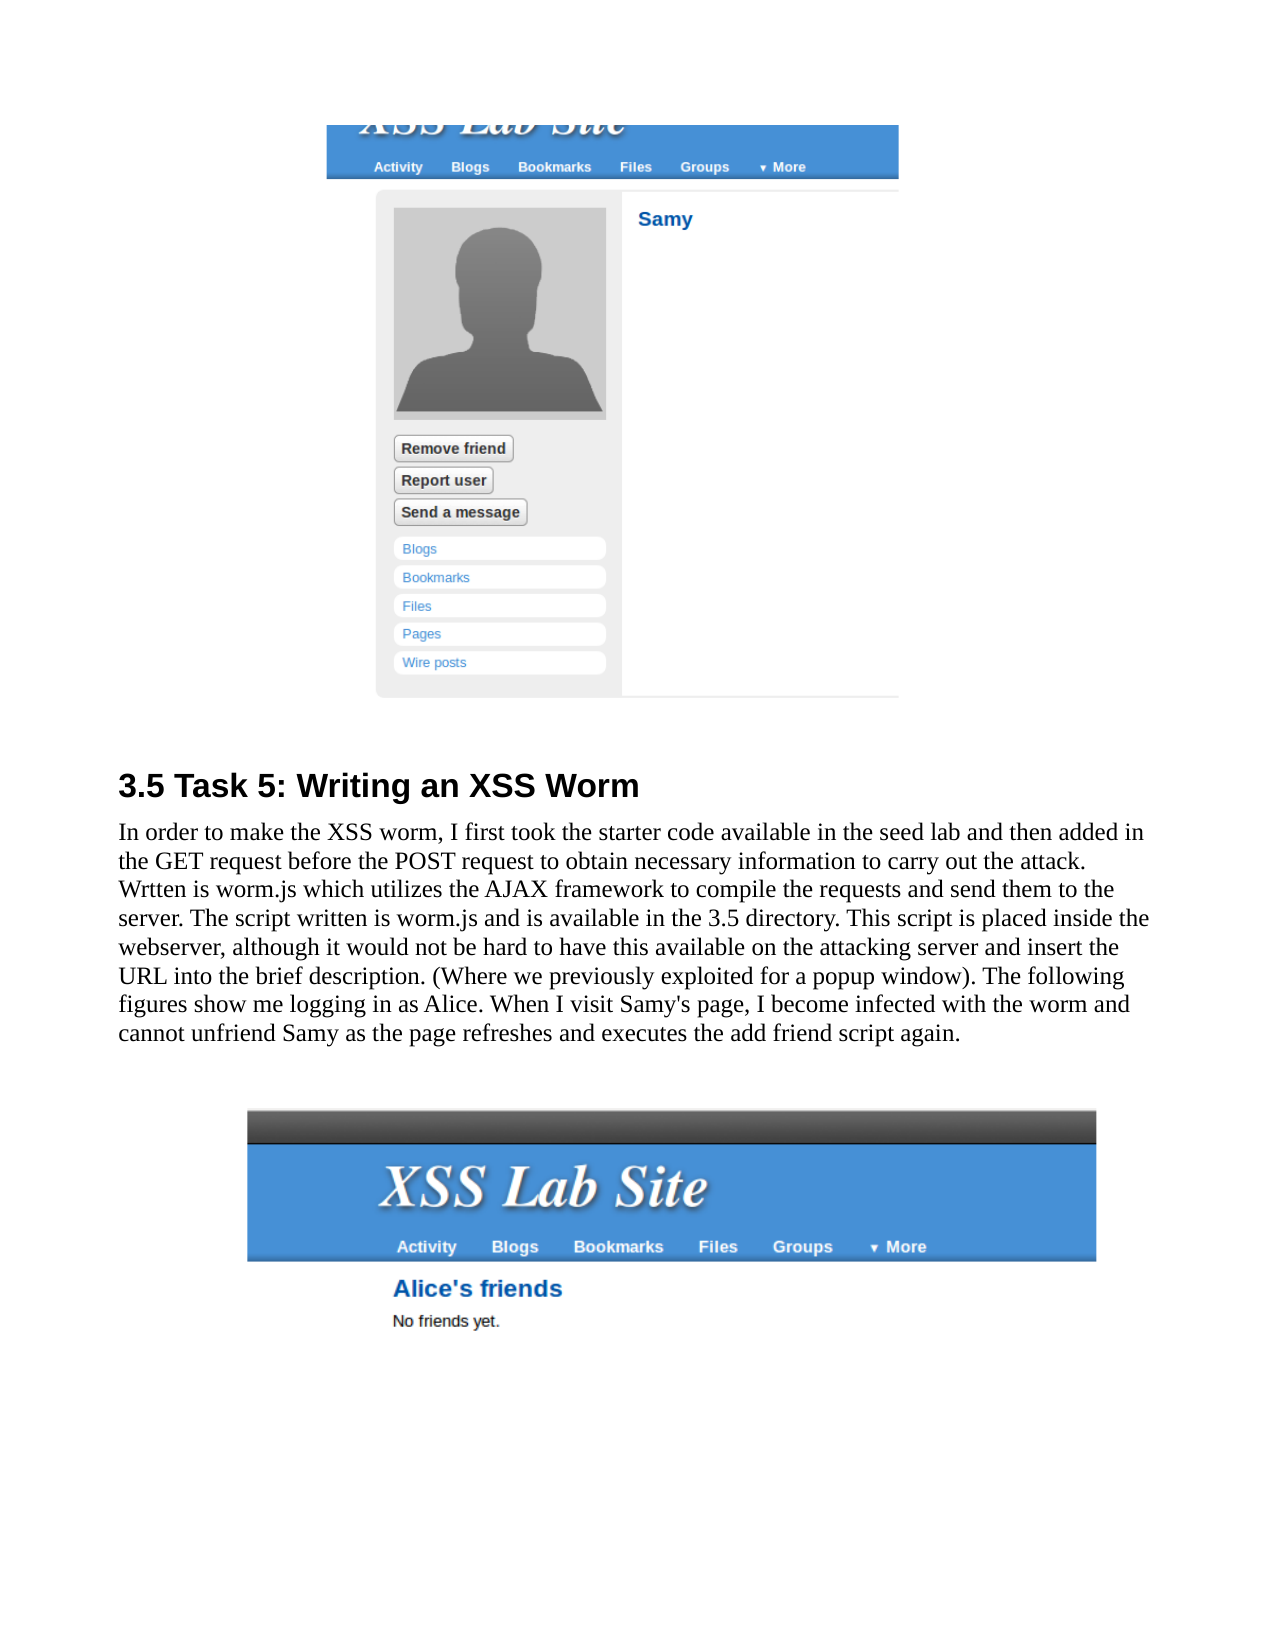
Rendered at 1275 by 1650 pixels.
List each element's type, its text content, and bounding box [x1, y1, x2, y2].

picture [247, 1108, 1097, 1425]
picture [326, 125, 899, 717]
subtitle 3.5 Task 5: Writing an XSS Worm [118, 766, 1157, 804]
text In order to make the XSS worm, I first took the starter code available in the seed lab and then added in the GET request before the POST request to obtain necessary information to carry out the attack. Wrtten is worm.js which utilizes the AJAX framework to compile the requests and send them to the server. The script written is worm.js and is available in the 3.5 directory. This script is placed inside the webserver, although it would not be hard to have this available on the attacking server and insert the URL into the brief description. (Where we previously exploited for a popup window). The following figures show me logging in as Alice. When I visit Samy's page, I become infected with the worm and cannot unfriend Samy as the page refreshes and executes the add friend script again. [118, 817, 1157, 1047]
